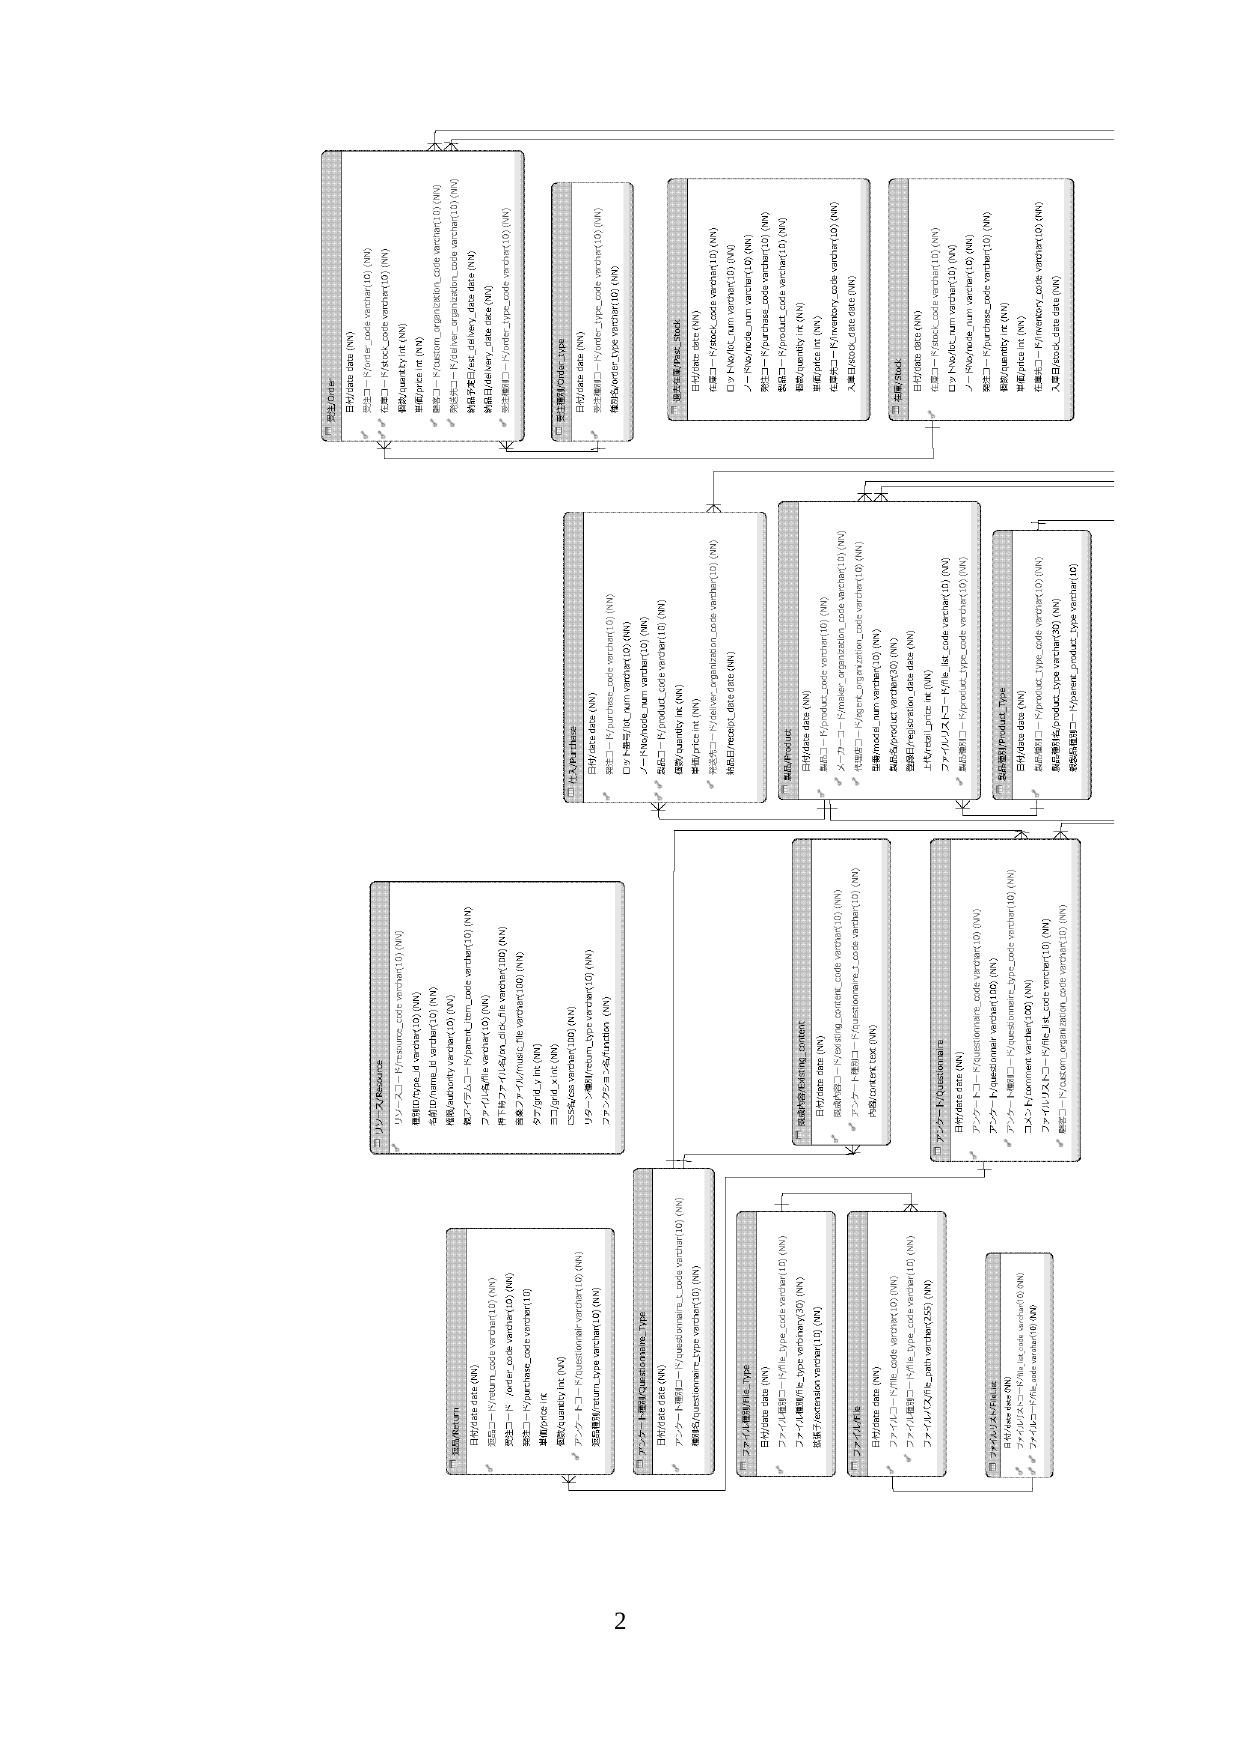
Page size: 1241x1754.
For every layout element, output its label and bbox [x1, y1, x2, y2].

picture [121, 100, 1115, 1505]
